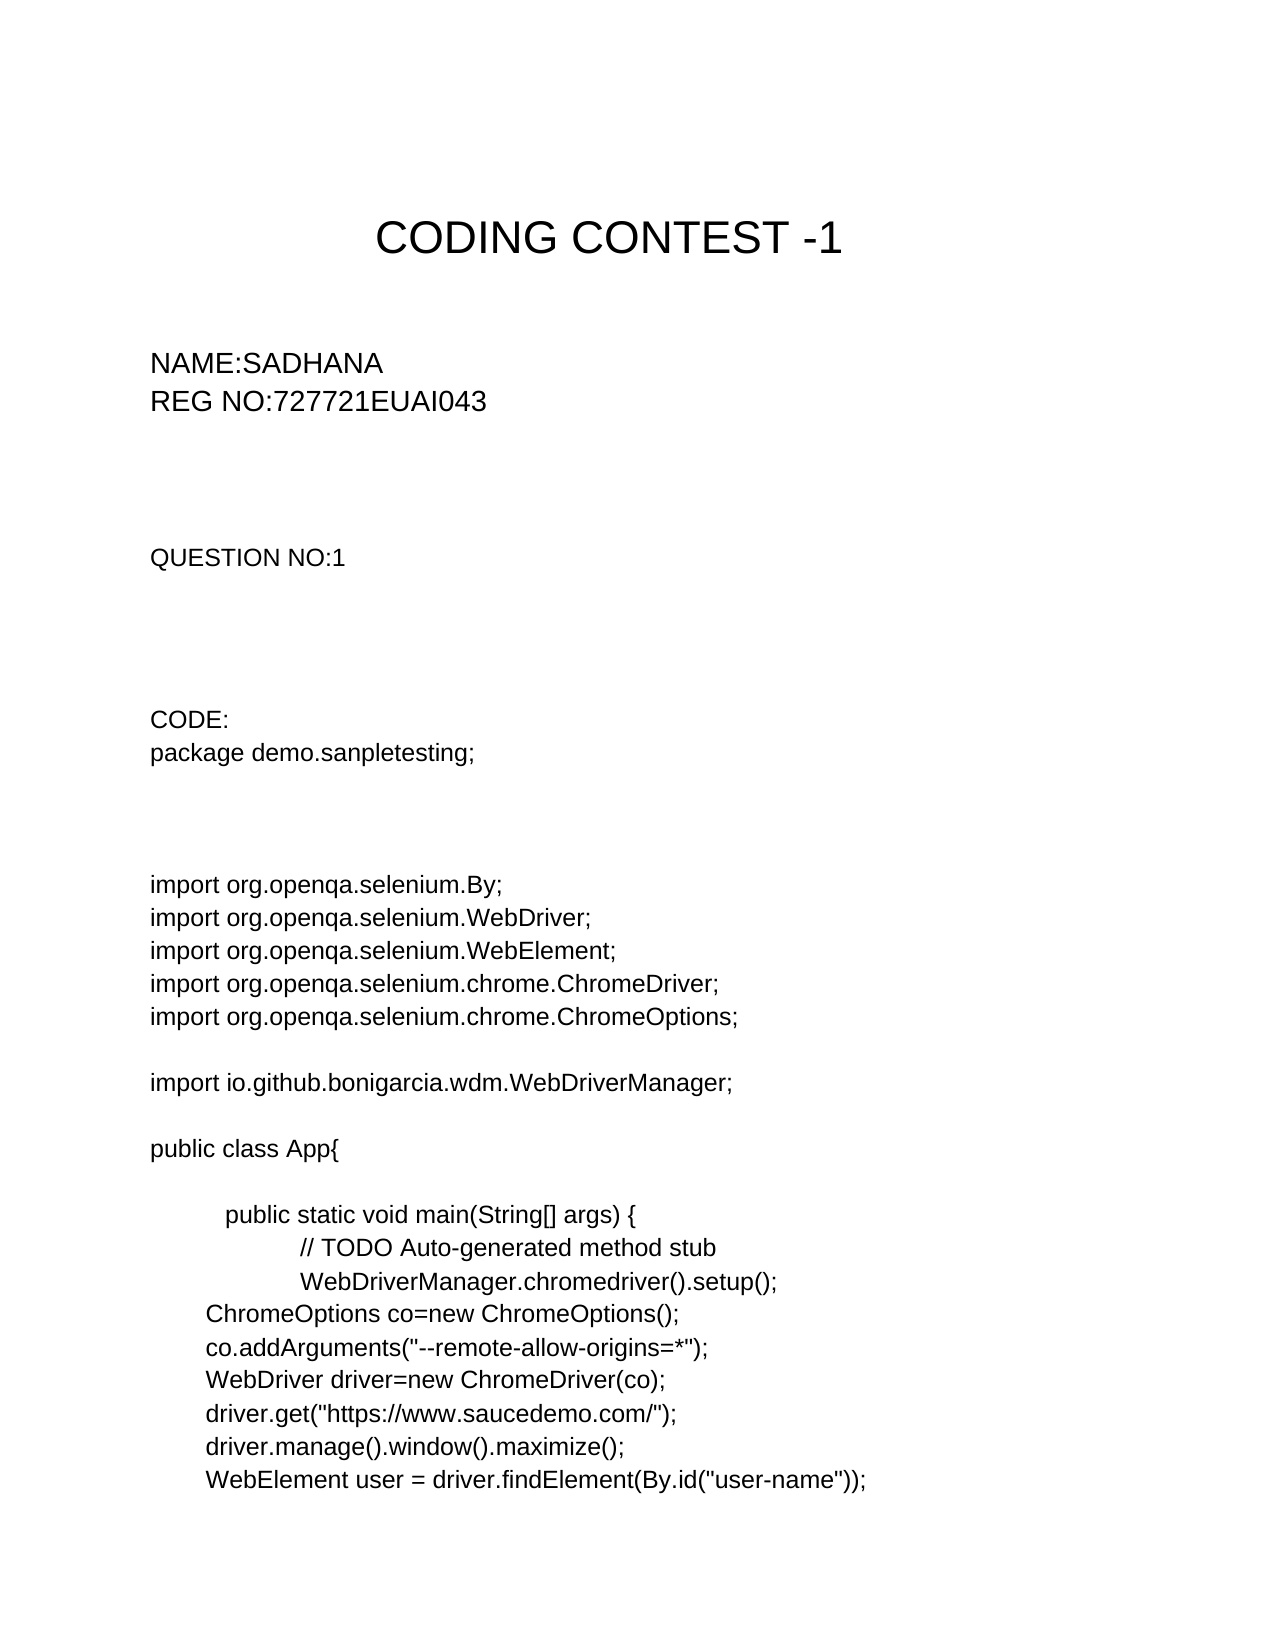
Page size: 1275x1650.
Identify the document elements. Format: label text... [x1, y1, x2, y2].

text public class App{ [150, 1134, 1125, 1163]
text package demo.sanpletesting; [150, 738, 1125, 767]
text driver.manage().window().maximize(); [150, 1432, 1125, 1460]
text ChromeOptions co=new ChromeOptions(); [150, 1299, 1125, 1328]
text WebDriverManager.chromedriver().setup(); [150, 1266, 1125, 1295]
text WebElement user = driver.findElement(By.id("user-name")); [150, 1464, 1125, 1493]
text import org.openqa.selenium.WebDriver; [150, 903, 1125, 932]
text WebDriver driver=new ChromeDriver(co); [150, 1366, 1125, 1394]
text // TODO Auto-generated method stub [150, 1233, 1125, 1262]
text import org.openqa.selenium.chrome.ChromeOptions; [150, 1002, 1125, 1031]
text import org.openqa.selenium.By; [150, 870, 1125, 899]
text public static void main(String[] args) { [150, 1200, 1125, 1229]
text CODING CONTEST -1 NAME:SADHANA REG NO:727721EUAI043 QUESTION NO:1 [150, 172, 1125, 602]
text co.addArguments("--remote-allow-origins=*"); [150, 1332, 1125, 1361]
text CODE: [150, 705, 1125, 734]
text driver.get("https://www.saucedemo.com/"); [150, 1398, 1125, 1427]
text import io.github.bonigarcia.wdm.WebDriverManager; [150, 1068, 1125, 1097]
text import org.openqa.selenium.chrome.ChromeDriver; [150, 969, 1125, 998]
text import org.openqa.selenium.WebElement; [150, 936, 1125, 965]
